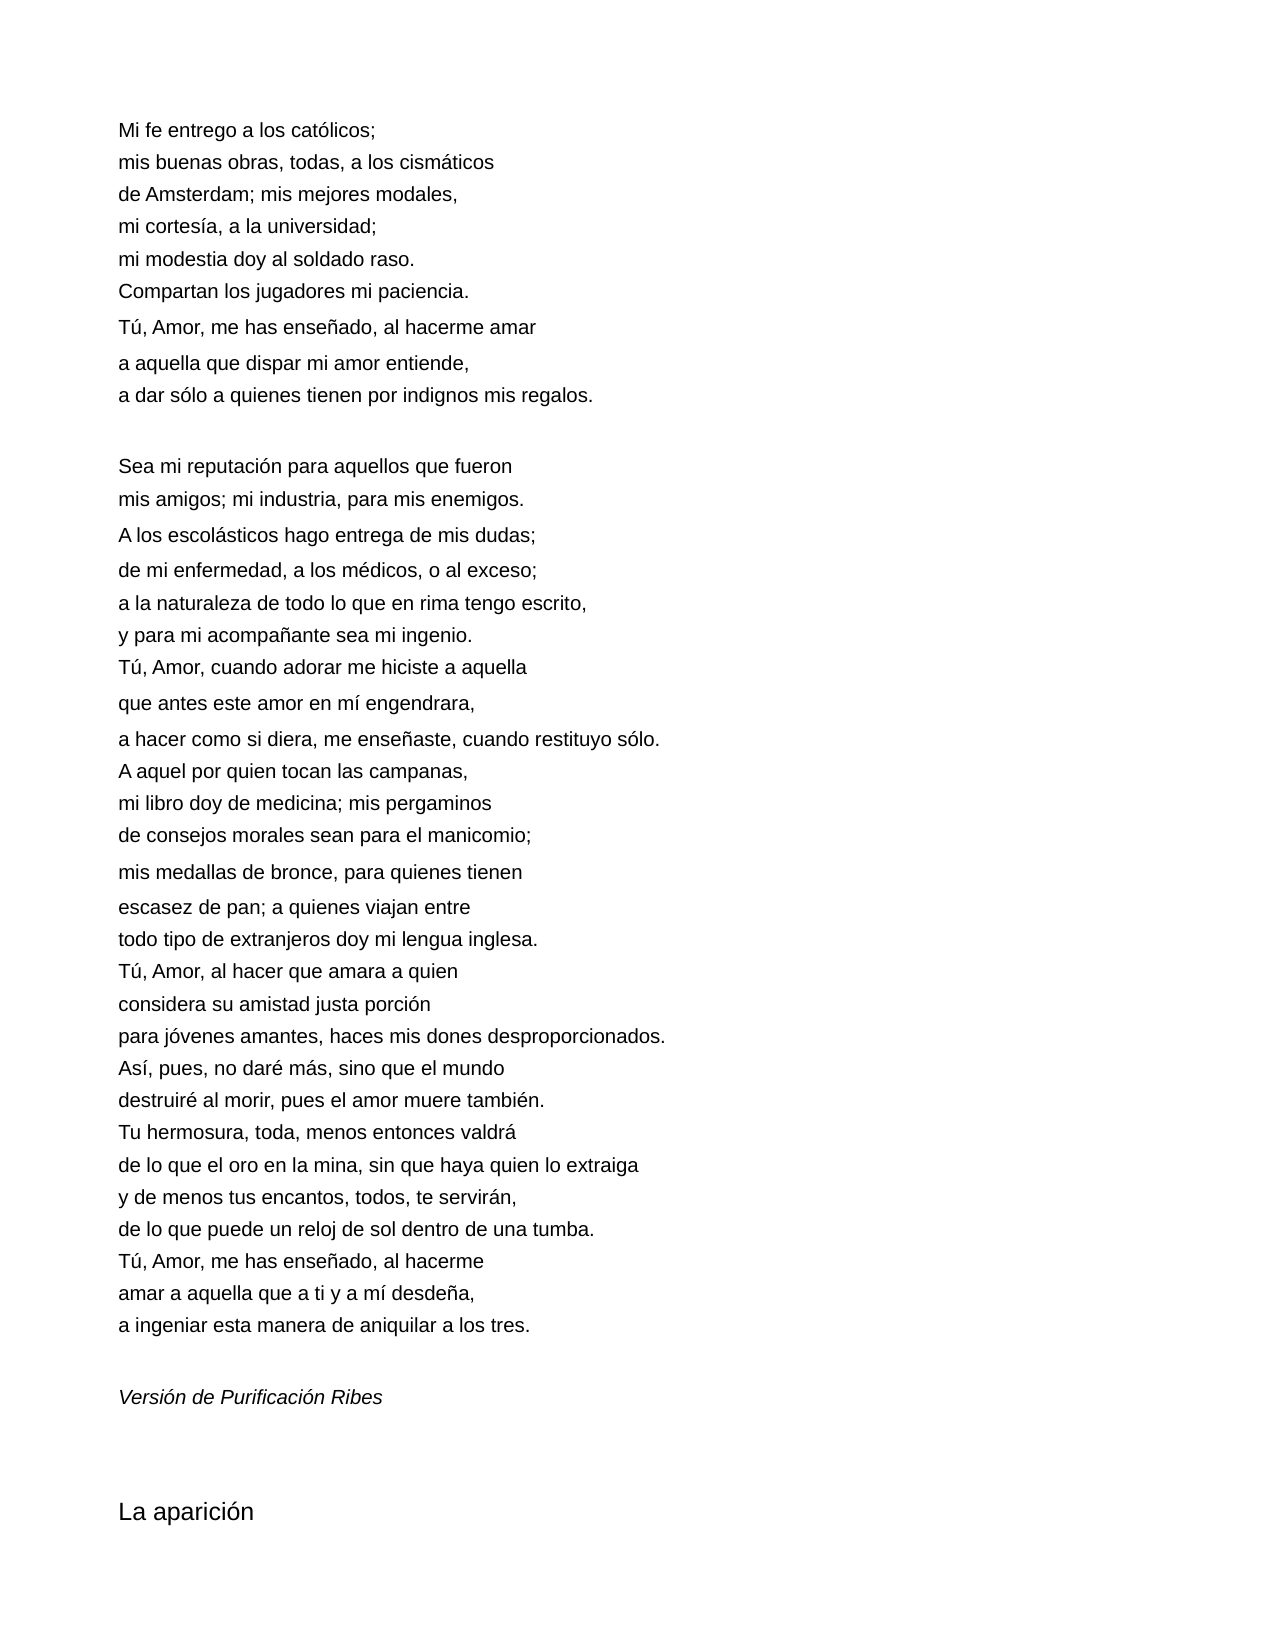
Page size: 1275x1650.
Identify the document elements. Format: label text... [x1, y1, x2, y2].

text A aquel por quien tocan las campanas, [118, 759, 1157, 783]
text de lo que puede un reloj de sol dentro de una tumba. [118, 1217, 1157, 1241]
text que antes este amor en mí engendrara, [118, 687, 1157, 716]
text a ingeniar esta manera de aniquilar a los tres. [118, 1314, 1157, 1337]
text mis medallas de bronce, para quienes tienen [118, 856, 1157, 884]
text Tú, Amor, cuando adorar me hiciste a aquella [118, 655, 1157, 679]
text de Amsterdam; mis mejores modales, [118, 182, 1157, 206]
text escasez de pan; a quienes viajan entre [118, 895, 1157, 919]
text Mi fe entrego a los católicos; [118, 118, 1157, 141]
text de mi enfermedad, a los médicos, o al exceso; [118, 559, 1157, 582]
text destruiré al morir, pues el amor muere también. [118, 1088, 1157, 1112]
text Así, pues, no daré más, sino que el mundo [118, 1056, 1157, 1080]
text todo tipo de extranjeros doy mi lengua inglesa. [118, 928, 1157, 951]
text a hacer como si diera, me enseñaste, cuando restituyo sólo. [118, 727, 1157, 750]
text mi libro doy de medicina; mis pergaminos [118, 791, 1157, 815]
text Tú, Amor, me has enseñado, al hacerme [118, 1249, 1157, 1273]
text Tu hermosura, toda, menos entonces valdrá [118, 1121, 1157, 1144]
text mis buenas obras, todas, a los cismáticos [118, 150, 1157, 174]
text Tú, Amor, al hacer que amara a quien [118, 960, 1157, 983]
text La aparición [118, 1497, 1157, 1526]
text y de menos tus encantos, todos, te servirán, [118, 1185, 1157, 1208]
text Compartan los jugadores mi paciencia. [118, 279, 1157, 302]
text a aquella que dispar mi amor entiende, [118, 351, 1157, 374]
text mi modestia doy al soldado raso. [118, 247, 1157, 270]
text de lo que el oro en la mina, sin que haya quien lo extraiga [118, 1153, 1157, 1176]
text Versión de Purificación Ribes [118, 1386, 1157, 1409]
text mis amigos; mi industria, para mis enemigos. [118, 487, 1157, 510]
text considera su amistad justa porción [118, 992, 1157, 1015]
text Sea mi reputación para aquellos que fueron [118, 455, 1157, 478]
text de consejos morales sean para el manicomio; [118, 824, 1157, 847]
text para jóvenes amantes, haces mis dones desproporcionados. [118, 1024, 1157, 1047]
text A los escolásticos hago entrega de mis dudas; [118, 519, 1157, 548]
text a la naturaleza de todo lo que en rima tengo escrito, [118, 591, 1157, 614]
text amar a aquella que a ti y a mí desdeña, [118, 1282, 1157, 1305]
text y para mi acompañante sea mi ingenio. [118, 623, 1157, 646]
text mi cortesía, a la universidad; [118, 215, 1157, 238]
text a dar sólo a quienes tienen por indignos mis regalos. [118, 383, 1157, 406]
text Tú, Amor, me has enseñado, al hacerme amar [118, 311, 1157, 340]
